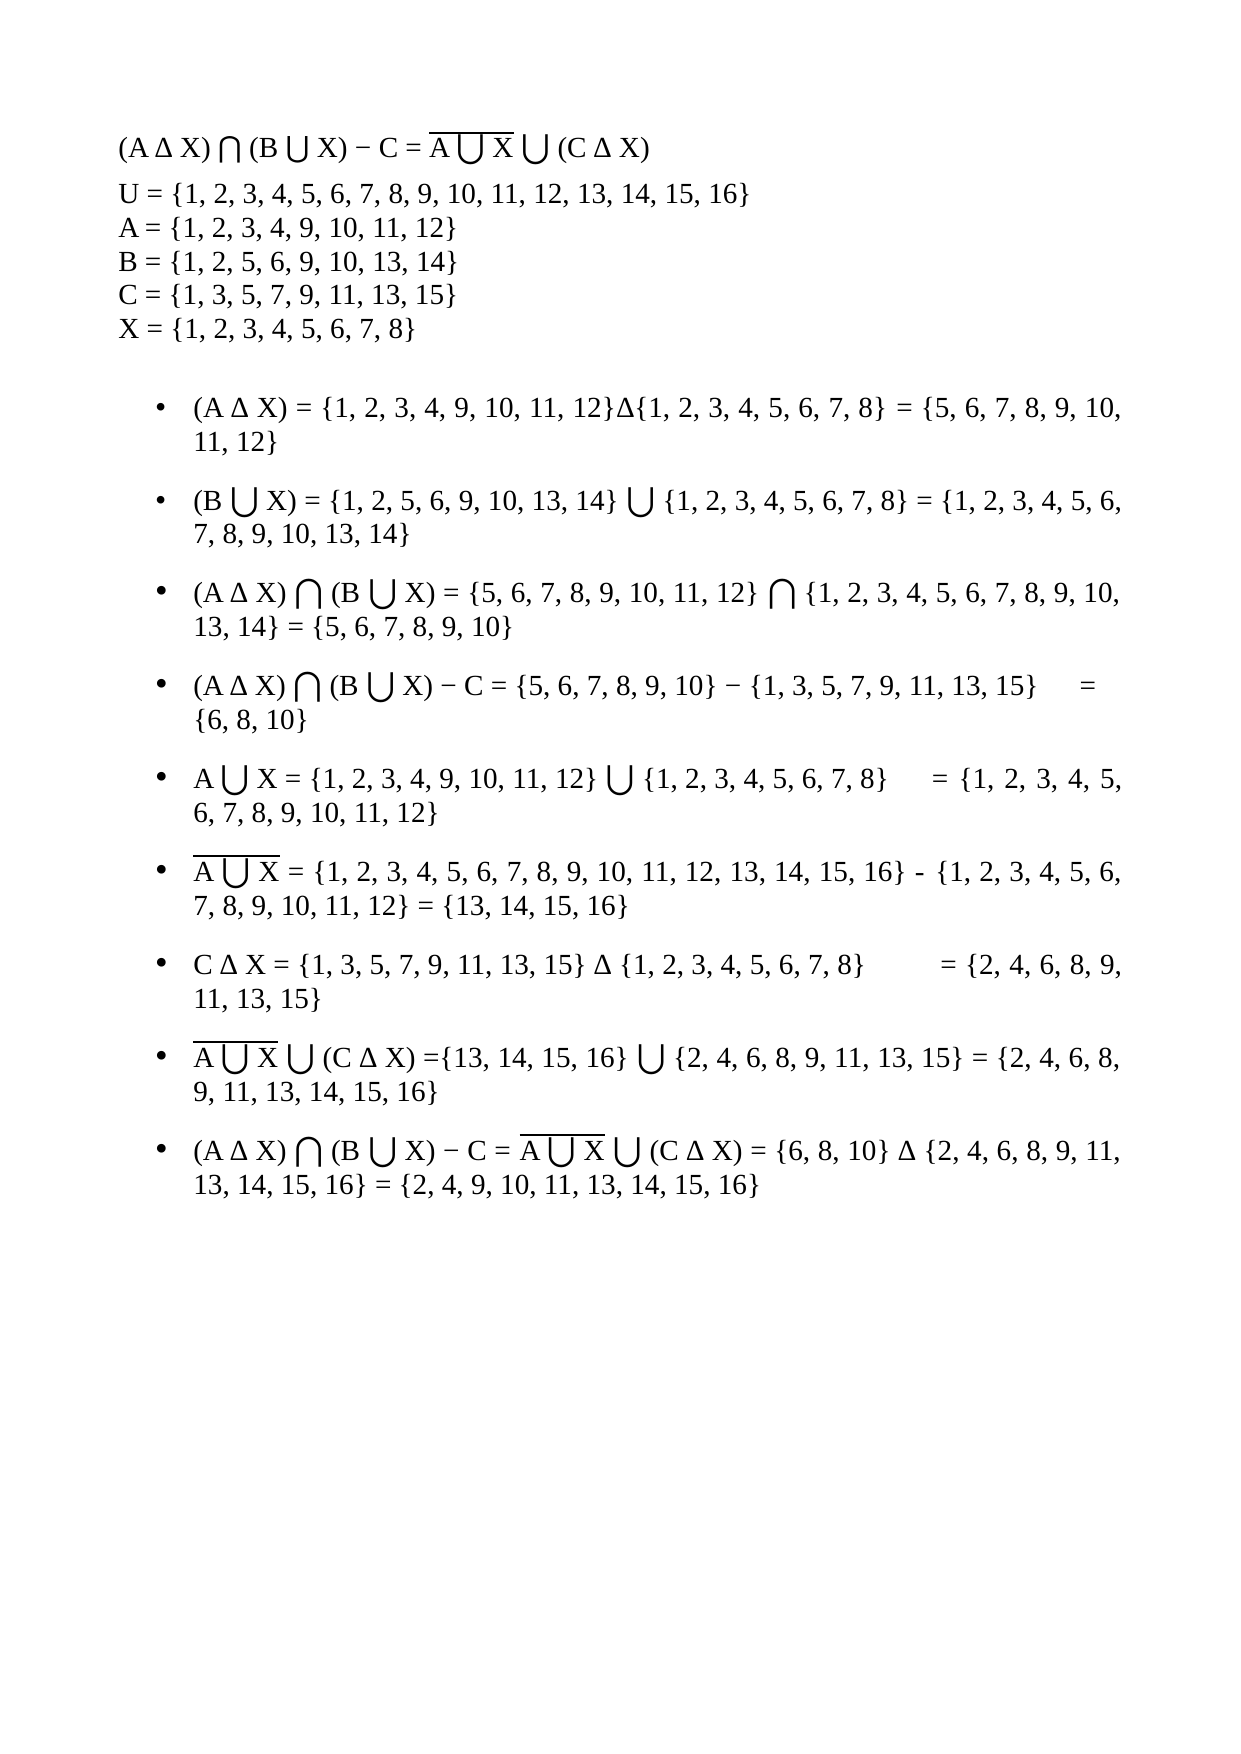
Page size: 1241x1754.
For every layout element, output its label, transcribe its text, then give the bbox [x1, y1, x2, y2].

subtitle (A ∆ X) ⋂ (B ⋃ X) − C = A ⋃ X ⋃ (C ∆ X) = {6, 8, 10} ∆ {2, 4, 6, 8, 9, 11, 13, 14, 15, 16} = {2, 4, 9, 10, 11, 13, 14, 15, 16} [156, 1133, 1122, 1201]
subtitle A ⋃ X ⋃ (C ∆ X) ={13, 14, 15, 16} ⋃ {2, 4, 6, 8, 9, 11, 13, 15} = {2, 4, 6, 8, 9, 11, 13, 14, 15, 16} [156, 1040, 1122, 1108]
subtitle C ∆ X = {1, 3, 5, 7, 9, 11, 13, 15} ∆ {1, 2, 3, 4, 5, 6, 7, 8} = {2, 4, 6, 8, 9, 11, 13, 15} [156, 947, 1122, 1015]
subtitle A ⋃ X = {1, 2, 3, 4, 5, 6, 7, 8, 9, 10, 11, 12, 13, 14, 15, 16} - {1, 2, 3, 4, 5, 6, 7, 8, 9, 10, 11, 12} = {13, 14, 15, 16} [156, 854, 1122, 922]
subtitle (A ∆ X) = {1, 2, 3, 4, 9, 10, 11, 12}∆{1, 2, 3, 4, 5, 6, 7, 8} = {5, 6, 7, 8, 9, 10, 11, 12} [156, 390, 1122, 458]
subtitle (A ∆ X) ⋂ (B ⋃ X) − C = A ⋃ X ⋃ (C ∆ X) [118, 131, 1122, 164]
text A = {1, 2, 3, 4, 9, 10, 11, 12} [118, 210, 1122, 244]
subtitle A ⋃ X = {1, 2, 3, 4, 9, 10, 11, 12} ⋃ {1, 2, 3, 4, 5, 6, 7, 8} = {1, 2, 3, 4, 5, 6, 7, 8, 9, 10, 11, 12} [156, 761, 1122, 829]
subtitle (B ⋃ X) = {1, 2, 5, 6, 9, 10, 13, 14} ⋃ {1, 2, 3, 4, 5, 6, 7, 8} = {1, 2, 3, 4, 5, 6, 7, 8, 9, 10, 13, 14} [156, 483, 1122, 550]
text X = {1, 2, 3, 4, 5, 6, 7, 8} [118, 311, 1122, 344]
subtitle (A ∆ X) ⋂ (B ⋃ X) − C = {5, 6, 7, 8, 9, 10} − {1, 3, 5, 7, 9, 11, 13, 15} = {6, 8, 10} [156, 668, 1122, 736]
text U = {1, 2, 3, 4, 5, 6, 7, 8, 9, 10, 11, 12, 13, 14, 15, 16} [118, 177, 1122, 210]
subtitle (A ∆ X) ⋂ (B ⋃ X) = {5, 6, 7, 8, 9, 10, 11, 12} ⋂ {1, 2, 3, 4, 5, 6, 7, 8, 9, 10, 13, 14} = {5, 6, 7, 8, 9, 10} [156, 575, 1122, 643]
text C = {1, 3, 5, 7, 9, 11, 13, 15} [118, 277, 1122, 311]
text B = {1, 2, 5, 6, 9, 10, 13, 14} [118, 244, 1122, 277]
